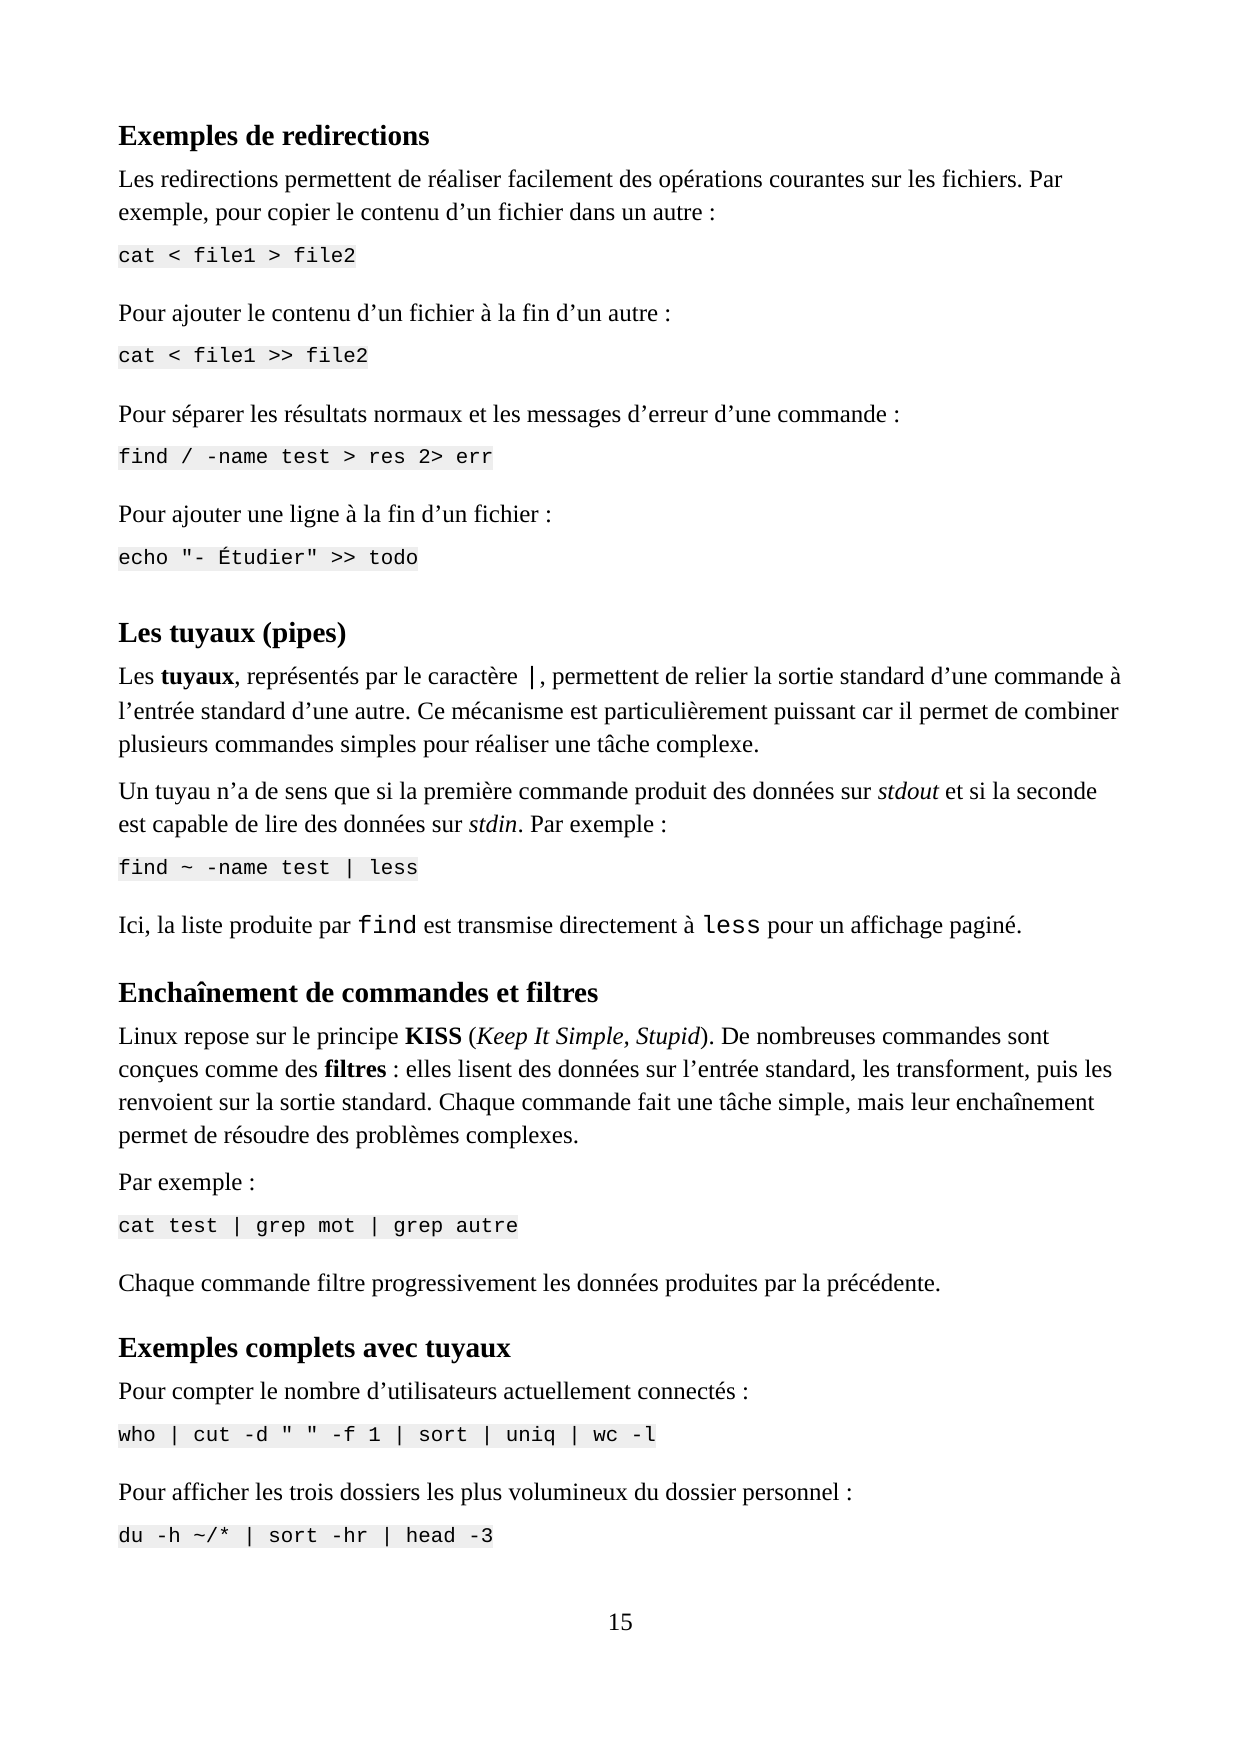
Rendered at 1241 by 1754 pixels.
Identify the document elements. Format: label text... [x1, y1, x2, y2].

subtitle Enchaînement de commandes et filtres [118, 975, 1122, 1008]
text Chaque commande filtre progressivement les données produites par la précédente. [118, 1268, 1122, 1297]
text find ~ -name test | less [118, 857, 1122, 881]
text cat test | grep mot | grep autre [118, 1215, 1122, 1239]
text Ici, la liste produite par find est transmise directement à less pour un affichage paginé. [118, 910, 1122, 941]
text Les tuyaux, représentés par le caractère |, permettent de relier la sortie standard d’une commande à l’entrée standard d’une autre. Ce mécanisme est particulièrement puissant car il permet de combiner plusieurs commandes simples pour réaliser une tâche complexe. [118, 661, 1122, 758]
text cat < file1 > file2 [118, 245, 1122, 268]
subtitle Exemples complets avec tuyaux [118, 1330, 1122, 1364]
subtitle Exemples de redirections [118, 118, 1122, 152]
text Pour ajouter une ligne à la fin d’un fichier : [118, 499, 1122, 528]
text Par exemple : [118, 1167, 1122, 1196]
text Les redirections permettent de réaliser facilement des opérations courantes sur les fichiers. Par exemple, pour copier le contenu d’un fichier dans un autre : [118, 164, 1122, 226]
text Un tuyau n’a de sens que si la première commande produit des données sur stdout et si la seconde est capable de lire des données sur stdin. Par exemple : [118, 776, 1122, 838]
text du -h ~/* | sort -hr | head -3 [118, 1525, 1122, 1548]
text echo "- Étudier" >> todo [118, 547, 1122, 571]
text cat < file1 >> file2 [118, 346, 1122, 369]
text Linux repose sur le principe KISS (Keep It Simple, Stupid). De nombreuses commandes sont conçues comme des filtres : elles lisent des données sur l’entrée standard, les transforment, puis les renvoient sur la sortie standard. Chaque commande fait une tâche simple, mais leur enchaînement permet de résoudre des problèmes complexes. [118, 1021, 1122, 1149]
text Pour ajouter le contenu d’un fichier à la fin d’un autre : [118, 298, 1122, 327]
text who | cut -d " " -f 1 | sort | uniq | wc -l [118, 1424, 1122, 1448]
text Pour compter le nombre d’utilisateurs actuellement connectés : [118, 1376, 1122, 1405]
text Pour séparer les résultats normaux et les messages d’erreur d’une commande : [118, 399, 1122, 427]
text Pour afficher les trois dossiers les plus volumineux du dossier personnel : [118, 1477, 1122, 1506]
subtitle Les tuyaux (pipes) [118, 615, 1122, 648]
text find / -name test > res 2> err [118, 446, 1122, 470]
